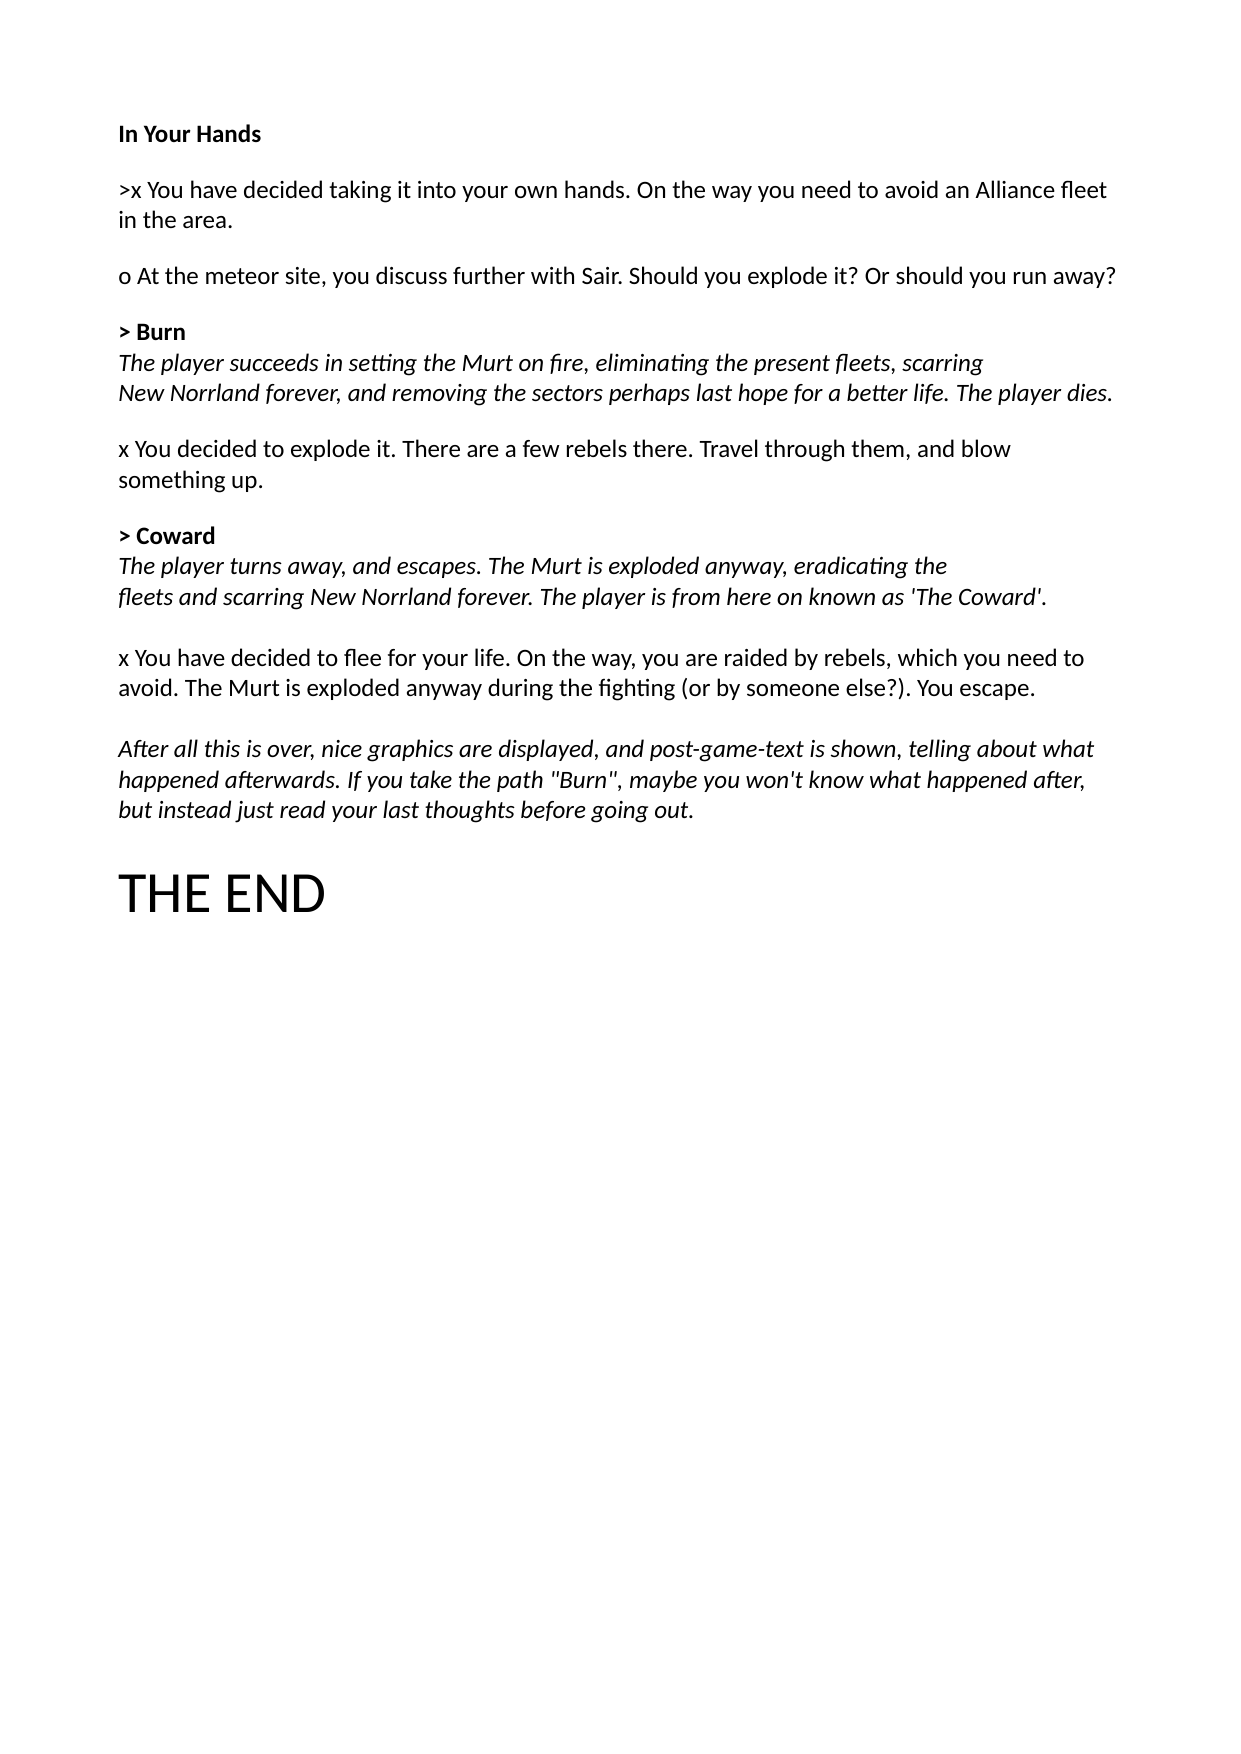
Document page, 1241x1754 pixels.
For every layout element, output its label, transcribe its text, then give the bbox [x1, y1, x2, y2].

text THE END [118, 856, 1122, 927]
text >x You have decided taking it into your own hands. On the way you need to avoid an Alliance fleet in the area. [118, 174, 1122, 235]
text The player turns away, and escapes. The Murt is exploded anyway, eradicating the [118, 550, 1122, 581]
text New Norrland forever, and removing the sectors perhaps last hope for a better life. The player dies. [118, 377, 1122, 408]
text > Coward [118, 520, 1122, 550]
text fleets and scarring New Norrland forever. The player is from here on known as 'The Coward'. [118, 581, 1122, 611]
text x You decided to explode it. There are a few rebels there. Travel through them, and blow something up. [118, 433, 1122, 494]
text > Burn [118, 316, 1122, 347]
text In Your Hands [118, 118, 1122, 149]
text After all this is over, nice graphics are displayed, and post-game-text is shown, telling about what happened afterwards. If you take the path "Burn", maybe you won't know what happened after, but instead just read your last thoughts before going out. [118, 733, 1122, 825]
text x You have decided to flee for your life. On the way, you are raided by rebels, which you need to avoid. The Murt is exploded anyway during the fighting (or by someone else?). You escape. [118, 642, 1122, 703]
text o At the meteor site, you discuss further with Sair. Should you explode it? Or should you run away? [118, 261, 1122, 291]
text The player succeeds in setting the Murt on fire, eliminating the present fleets, scarring [118, 347, 1122, 377]
